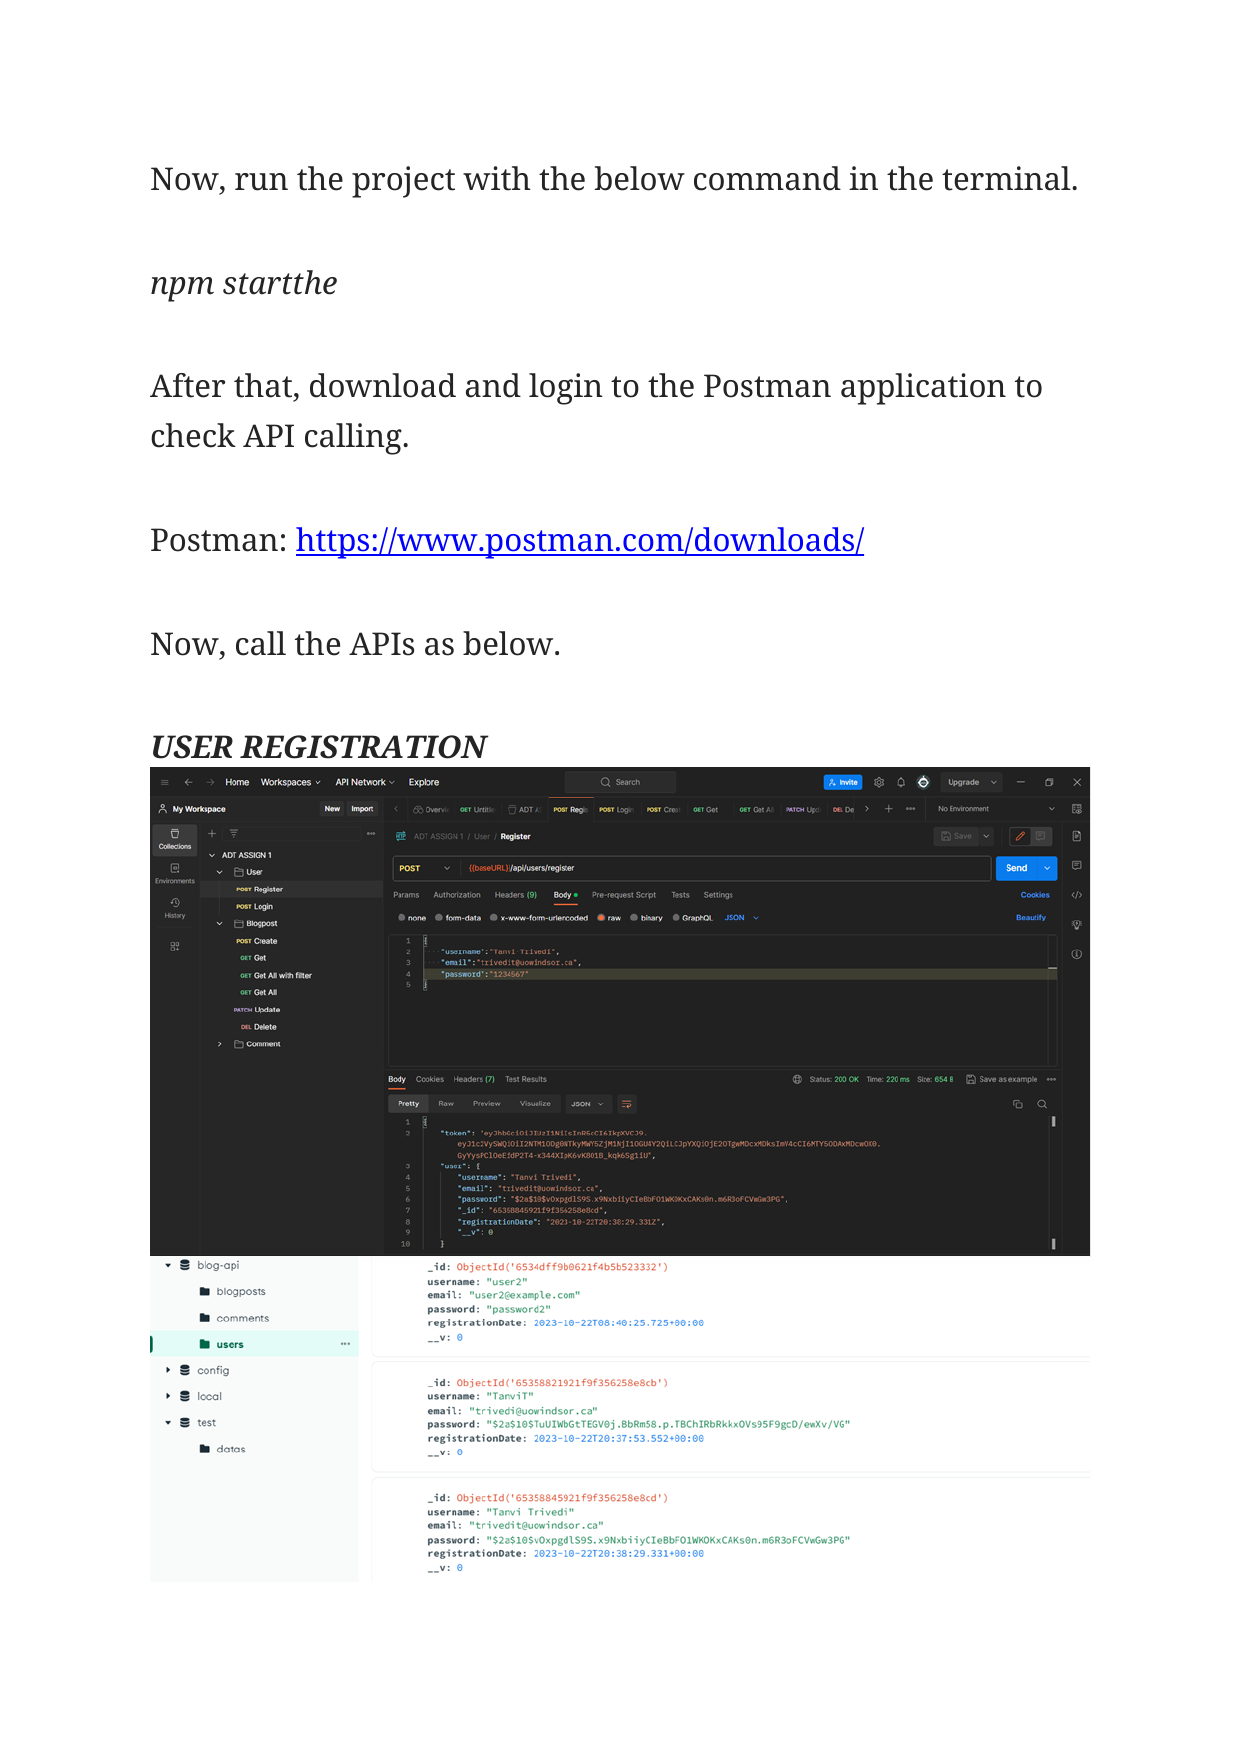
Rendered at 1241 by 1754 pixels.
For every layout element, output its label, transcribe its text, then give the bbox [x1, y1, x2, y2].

text Now, call the APIs as below. [150, 614, 1090, 664]
text USER REGISTRATION [150, 718, 1090, 767]
text After that, download and login to the Postman application to check API calling. [150, 357, 1090, 457]
text Now, run the project with the below command in the terminal. [150, 150, 1090, 200]
text Postman: https://www.postman.com/downloads/ [150, 511, 1090, 561]
text npm startthe [150, 253, 1090, 303]
